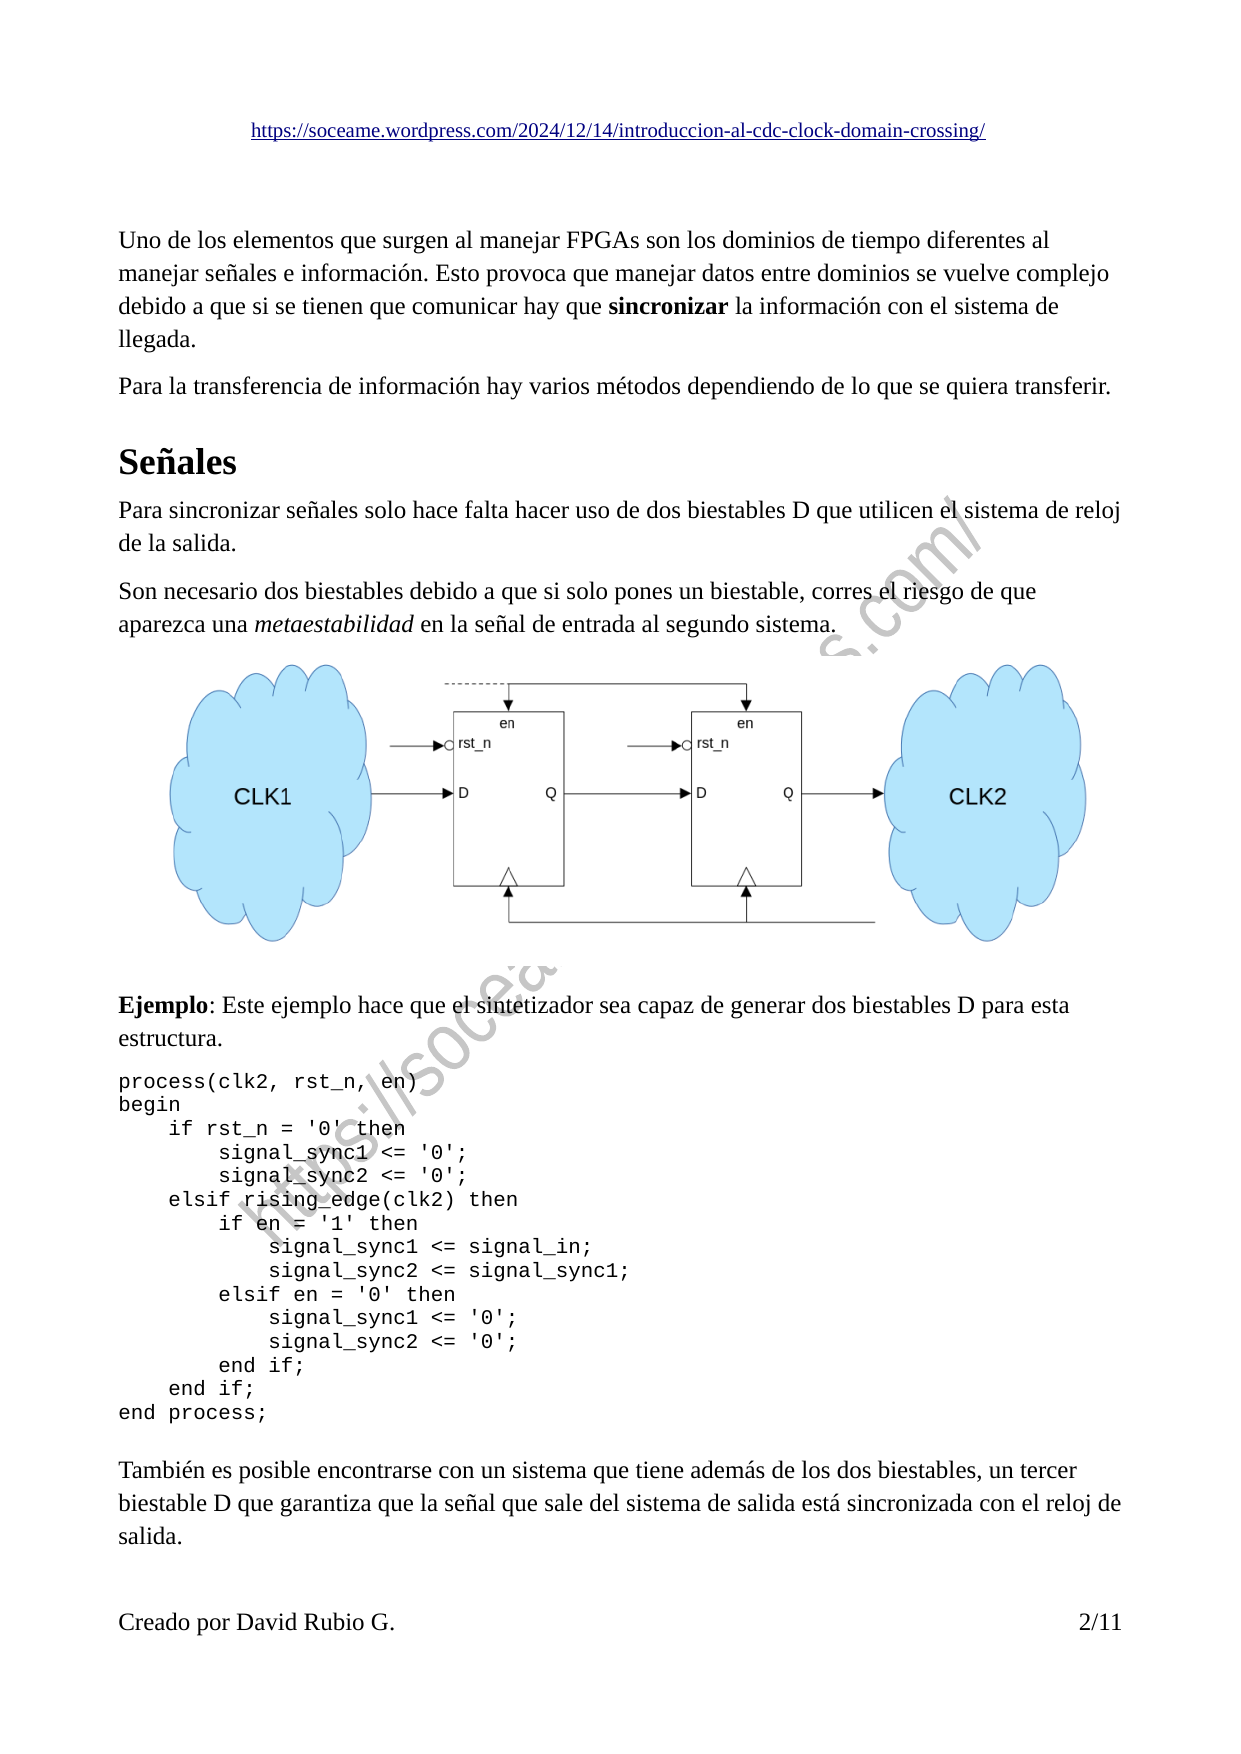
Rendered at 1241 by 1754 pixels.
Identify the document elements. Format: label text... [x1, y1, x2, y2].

text signal_sync2 <= '0'; [338, 1165, 1122, 1189]
text process(clk2, rst_n, en) [391, 1071, 438, 1094]
text if rst_n = '0' then [118, 1118, 350, 1142]
text if rst_n = '0' then [352, 1118, 1122, 1142]
text signal_sync1 <= signal_in; [118, 1236, 1122, 1260]
text process(clk2, rst_n, en) [118, 1071, 397, 1094]
text También es posible encontrarse con un sistema que tiene además de los dos biestables, un tercer biestable D que garantiza que la señal que sale del sistema de salida está sincronizada con el reloj de salida. [118, 1455, 1122, 1550]
text process(clk2, rst_n, en) [436, 1071, 1122, 1094]
text end if; [118, 1354, 1122, 1378]
text signal_sync1 <= '0'; [118, 1142, 1122, 1165]
text end if; [118, 1378, 1122, 1402]
text signal_sync2 <= '0'; [118, 1165, 286, 1189]
picture [118, 656, 1124, 966]
text elsif en = '0' then [118, 1284, 1122, 1307]
text Ejemplo: Este ejemplo hace que el sintetizador sea capaz de generar dos biestables D para esta estructura. [118, 990, 1122, 1052]
text Para sincronizar señales solo hace falta hacer uso de dos biestables D que utilicen el sistema de reloj de la salida. [118, 495, 1122, 557]
text if en = '1' then [118, 1213, 267, 1236]
text elsif rising_edge(clk2) then [316, 1189, 1122, 1213]
text Son necesario dos biestables debido a que si solo pones un biestable, corres el riesgo de que aparezca una metaestabilidad en la señal de entrada al segundo sistema. [118, 576, 1122, 638]
subtitle Señales [118, 440, 1122, 483]
text Uno de los elementos que surgen al manejar FPGAs son los dominios de tiempo diferentes al manejar señales e información. Esto provoca que manejar datos entre dominios se vuelve complejo debido a que si se tienen que comunicar hay que sincronizar la información con el sistema de llegada. [118, 225, 1122, 352]
text signal_sync2 <= '0'; [300, 1165, 330, 1189]
text Para la transferencia de información hay varios métodos dependiendo de lo que se quiera transferir. [118, 371, 1122, 400]
text signal_sync1 <= '0'; [118, 1307, 1122, 1331]
text signal_sync2 <= signal_sync1; [118, 1260, 1122, 1284]
text begin [118, 1094, 390, 1118]
text end process; [118, 1402, 1122, 1426]
text elsif rising_edge(clk2) then [118, 1189, 276, 1213]
text if en = '1' then [262, 1213, 1122, 1236]
text [383, 1094, 1122, 1118]
text signal_sync2 <= '0'; [118, 1331, 1122, 1354]
